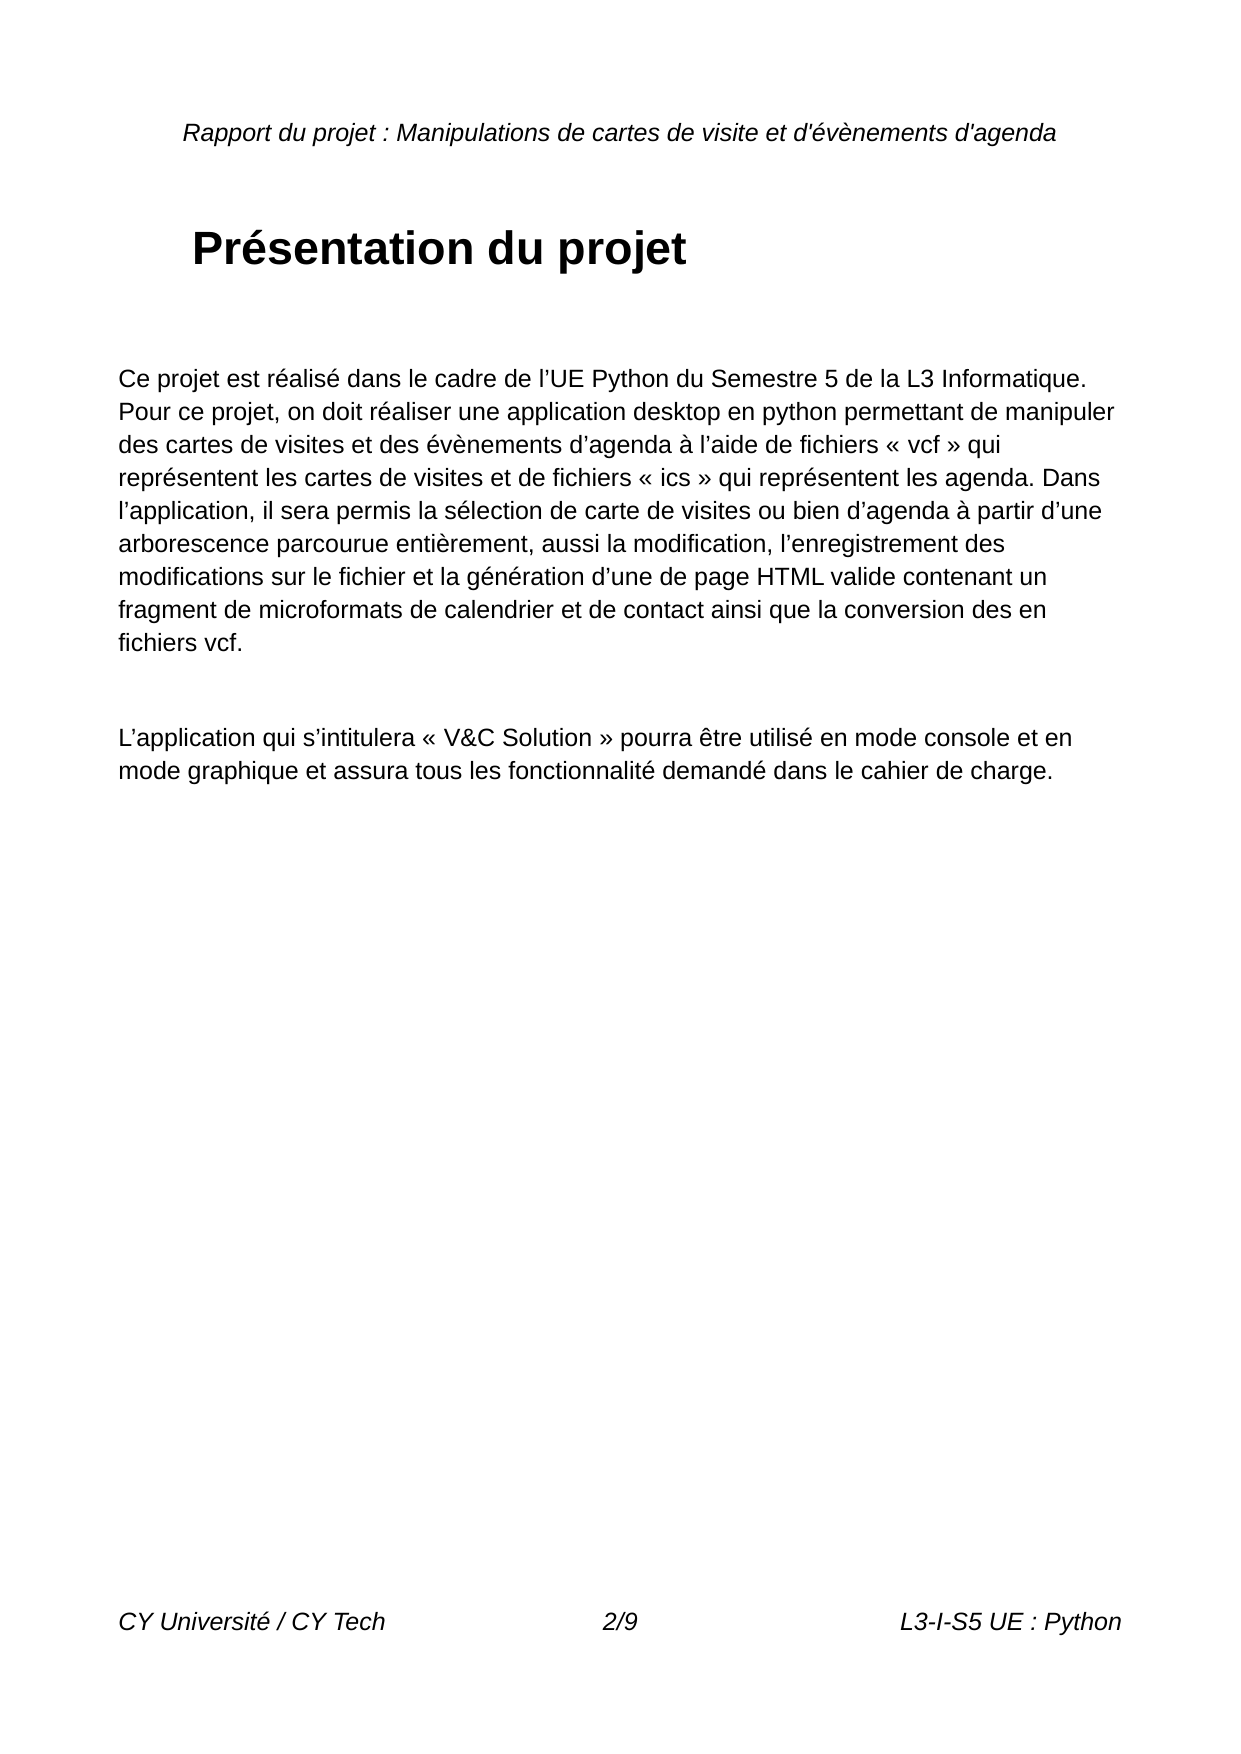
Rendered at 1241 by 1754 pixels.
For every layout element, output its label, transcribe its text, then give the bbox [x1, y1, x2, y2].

subtitle Présentation du projet [118, 221, 1122, 274]
text L’application qui s’intitulera « V&C Solution » pourra être utilisé en mode console et en mode graphique et assura tous les fonctionnalité demandé dans le cahier de charge. [118, 723, 1122, 785]
text Ce projet est réalisé dans le cadre de l’UE Python du Semestre 5 de la L3 Informatique. Pour ce projet, on doit réaliser une application desktop en python permettant de manipuler des cartes de visites et des évènements d’agenda à l’aide de fichiers « vcf » qui représentent les cartes de visites et de fichiers « ics » qui représentent les agenda. Dans l’application, il sera permis la sélection de carte de visites ou bien d’agenda à partir d’une arborescence parcourue entièrement, aussi la modification, l’enregistrement des modifications sur le fichier et la génération d’une de page HTML valide contenant un fragment de microformats de calendrier et de contact ainsi que la conversion des en fichiers vcf. [118, 364, 1122, 657]
